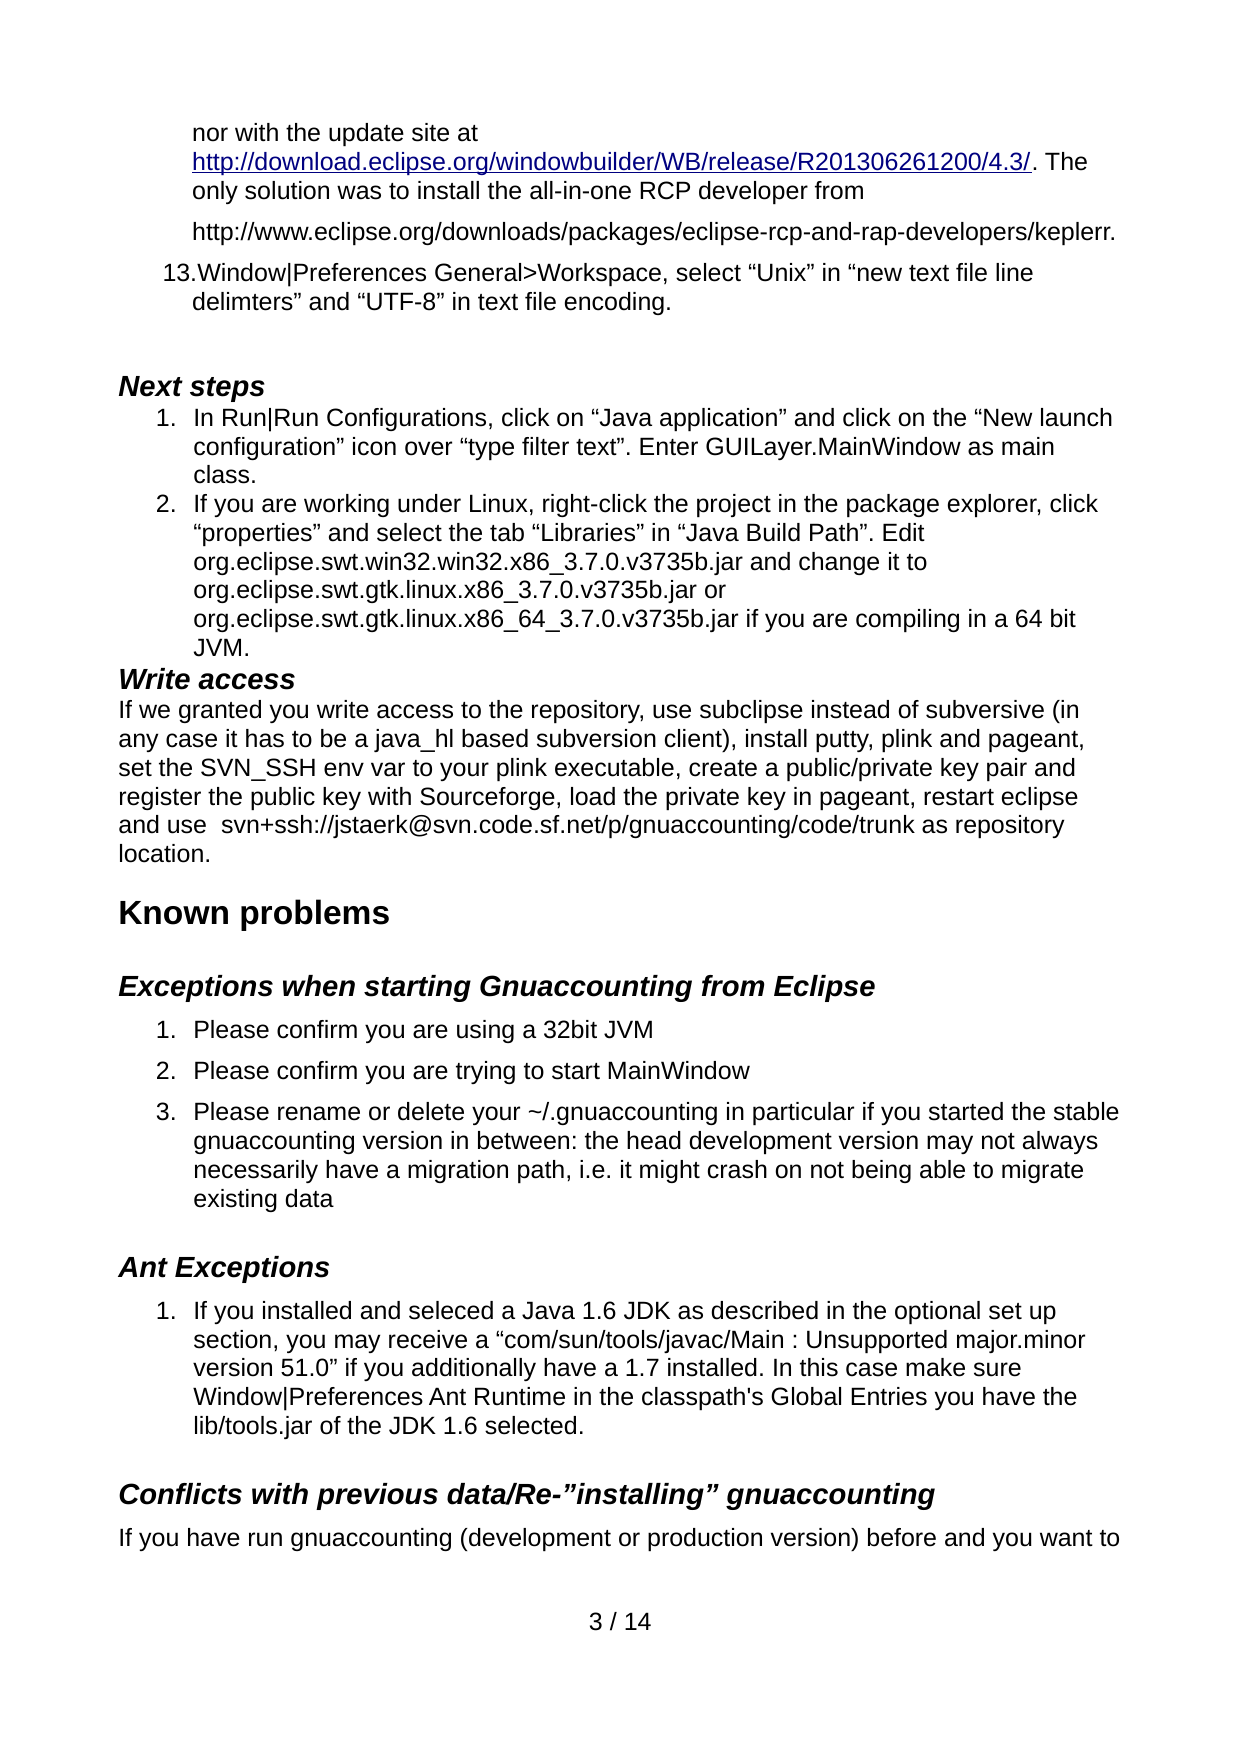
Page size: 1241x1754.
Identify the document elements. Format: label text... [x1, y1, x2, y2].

subtitle Write access [118, 662, 1122, 695]
list Please confirm you are using a 32bit JVM [156, 1015, 1122, 1044]
list Please confirm you are trying to start MainWindow [156, 1056, 1122, 1085]
text If you have run gnuaccounting (development or production version) before and you want to [118, 1523, 1122, 1552]
list In Run|Run Configurations, click on “Java application” and click on the “New launch configuration” icon over “type filter text”. Enter GUILayer.MainWindow as main class. [156, 403, 1122, 489]
list http://www.eclipse.org/downloads/packages/eclipse-rcp-and-rap-developers/keplerr. [162, 217, 1122, 246]
list If you installed and seleced a Java 1.6 JDK as described in the optional set up section, you may receive a “com/sun/tools/javac/Main : Unsupported major.minor version 51.0” if you additionally have a 1.7 installed. In this case make sure Window|Preferences Ant Runtime in the classpath's Global Entries you have the lib/tools.jar of the JDK 1.6 selected. [156, 1296, 1122, 1440]
subtitle Known problems [118, 893, 1122, 931]
subtitle Conflicts with previous data/Re-”installing” gnuaccounting [118, 1477, 1122, 1511]
list nor with the update site at http://download.eclipse.org/windowbuilder/WB/release/R201306261200/4.3/. The only solution was to install the all-in-one RCP developer from [162, 118, 1122, 204]
list Window|Preferences General>Workspace, select “Unix” in “new text file line delimters” and “UTF-8” in text file encoding. [162, 258, 1122, 316]
text If we granted you write access to the repository, use subclipse instead of subversive (in any case it has to be a java_hl based subversion client), install putty, plink and pageant, set the SVN_SSH env var to your plink executable, create a public/private key pair and register the public key with Sourceforge, load the private key in pageant, restart eclipse and use svn+ssh://jstaerk@svn.code.sf.net/p/gnuaccounting/code/trunk as repository location. [118, 695, 1122, 868]
list Please rename or delete your ~/.gnuaccounting in particular if you started the stable gnuaccounting version in between: the head development version may not always necessarily have a migration path, i.e. it might crash on not being able to migrate existing data [156, 1097, 1122, 1212]
subtitle Ant Exceptions [118, 1250, 1122, 1283]
list If you are working under Linux, right-click the project in the package explorer, click “properties” and select the tab “Libraries” in “Java Build Path”. Edit org.eclipse.swt.win32.win32.x86_3.7.0.v3735b.jar and change it to org.eclipse.swt.gtk.linux.x86_3.7.0.v3735b.jar or org.eclipse.swt.gtk.linux.x86_64_3.7.0.v3735b.jar if you are compiling in a 64 bit JVM. [156, 489, 1122, 662]
subtitle Next steps [118, 369, 1122, 403]
subtitle Exceptions when starting Gnuaccounting from Eclipse [118, 969, 1122, 1002]
